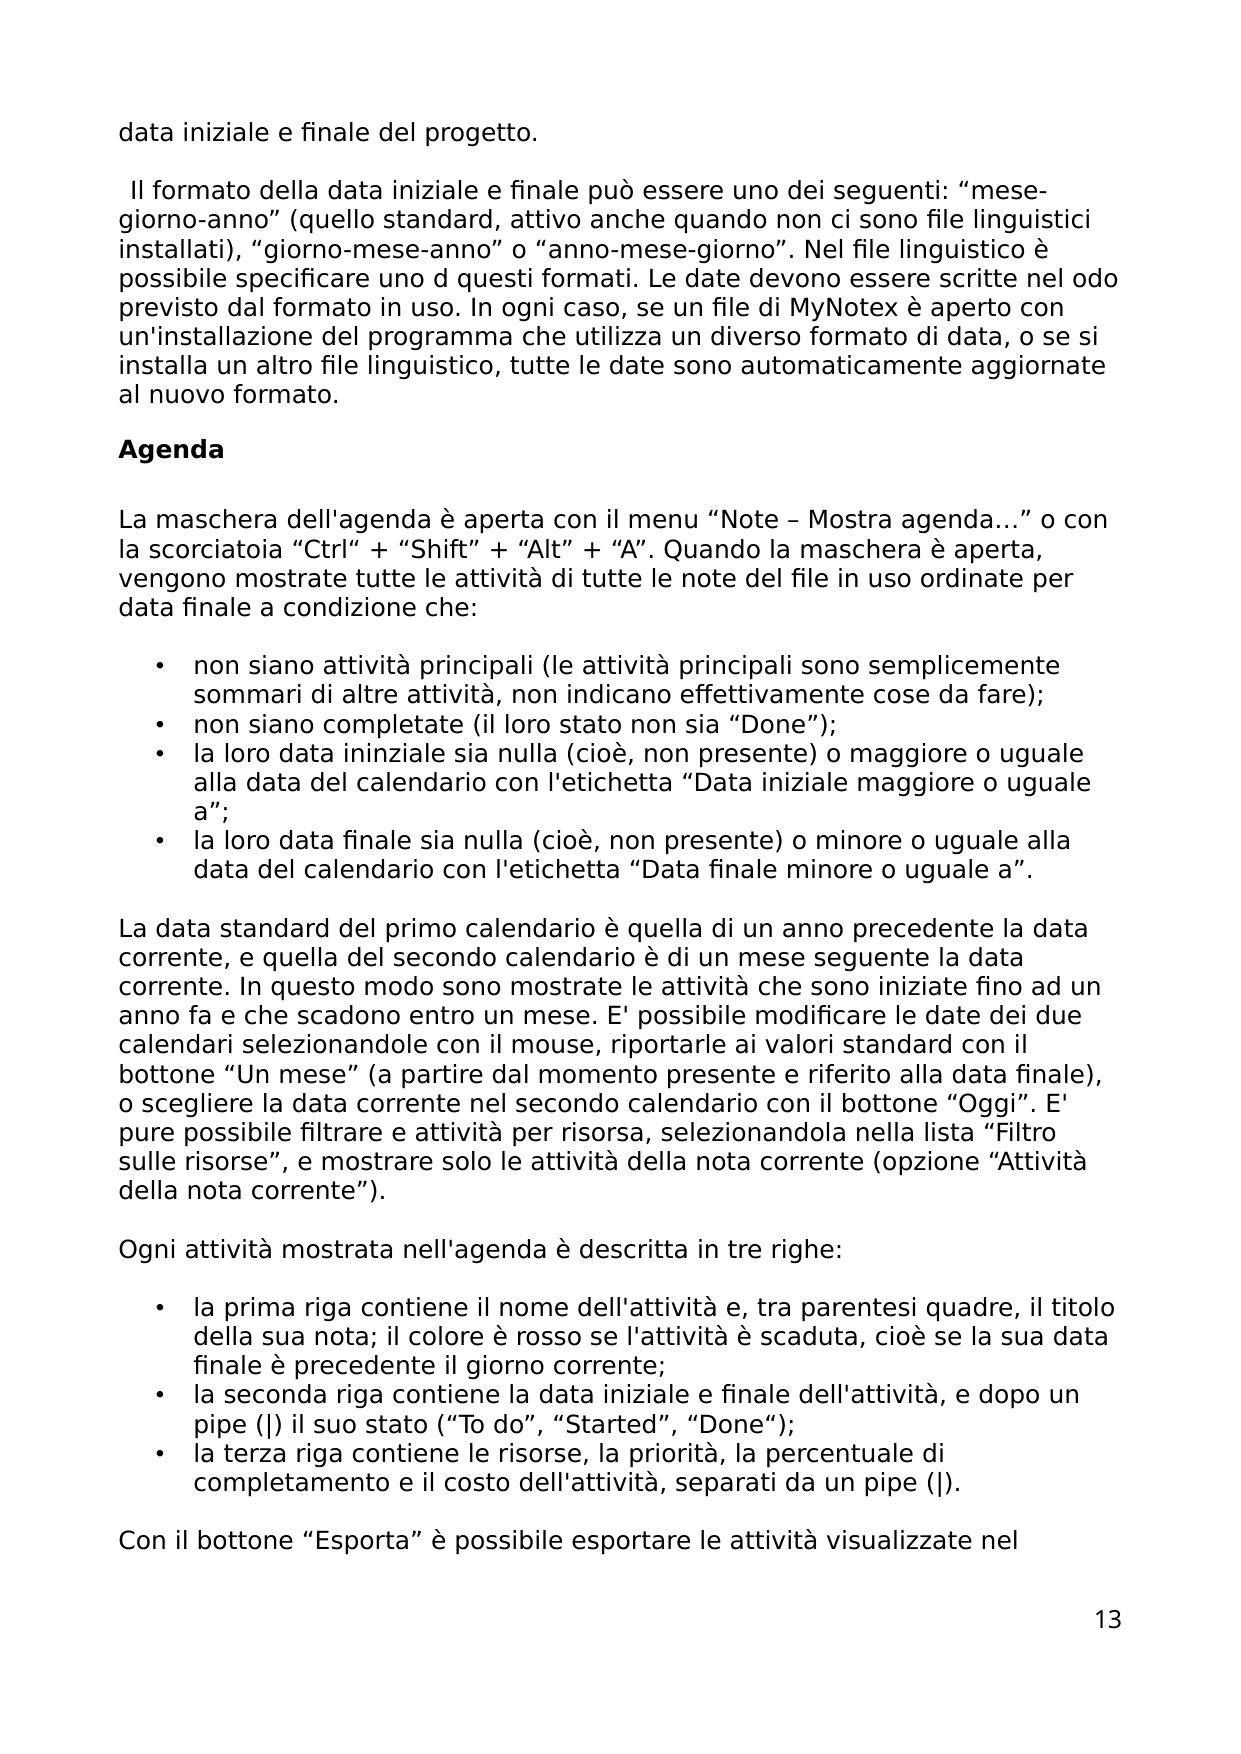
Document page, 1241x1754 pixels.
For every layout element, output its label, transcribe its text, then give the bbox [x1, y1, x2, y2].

list la loro data finale sia nulla (cioè, non presente) o minore o uguale alla data del calendario con l'etichetta “Data finale minore o uguale a”. [156, 826, 1122, 885]
text La maschera dell'agenda è aperta con il menu “Note – Mostra agenda…” o con la scorciatoia “Ctrl“ + “Shift” + “Alt” + “A”. Quando la maschera è aperta, vengono mostrate tutte le attività di tutte le note del file in uso ordinate per data finale a condizione che: [118, 506, 1122, 622]
list non siano attività principali (le attività principali sono semplicemente sommari di altre attività, non indicano effettivamente cose da fare); [156, 651, 1122, 710]
list la terza riga contiene le risorse, la priorità, la percentuale di completamento e il costo dell'attività, separati da un pipe (|). [156, 1439, 1122, 1497]
list la loro data ininziale sia nulla (cioè, non presente) o maggiore o uguale alla data del calendario con l'etichetta “Data iniziale maggiore o uguale a”; [156, 739, 1122, 826]
text Con il bottone “Esporta” è possibile esportare le attività visualizzate nel [118, 1526, 1122, 1556]
list non siano completate (il loro stato non sia “Done”); [156, 710, 1122, 739]
text Il formato della data iniziale e finale può essere uno dei seguenti: “mese-giorno-anno” (quello standard, attivo anche quando non ci sono file linguistici installati), “giorno-mese-anno” o “anno-mese-giorno”. Nel file linguistico è possibile specificare uno d questi formati. Le date devono essere scritte nel odo previsto dal formato in uso. In ogni caso, se un file di MyNotex è aperto con un'installazione del programma che utilizza un diverso formato di data, o se si installa un altro file linguistico, tutte le date sono automaticamente aggiornate al nuovo formato. [118, 176, 1122, 410]
text Ogni attività mostrata nell'agenda è descritta in tre righe: [118, 1235, 1122, 1264]
list la prima riga contiene il nome dell'attività e, tra parentesi quadre, il titolo della sua nota; il colore è rosso se l'attività è scaduta, cioè se la sua data finale è precedente il giorno corrente; [156, 1293, 1122, 1381]
text data iniziale e finale del progetto. [118, 118, 1122, 147]
text La data standard del primo calendario è quella di un anno precedente la data corrente, e quella del secondo calendario è di un mese seguente la data corrente. In questo modo sono mostrate le attività che sono iniziate fino ad un anno fa e che scadono entro un mese. E' possibile modificare le date dei due calendari selezionandole con il mouse, riportarle ai valori standard con il bottone “Un mese” (a partire dal momento presente e riferito alla data finale), o scegliere la data corrente nel secondo calendario con il bottone “Oggi”. E' pure possibile filtrare e attività per risorsa, selezionandola nella lista “Filtro sulle risorse”, e mostrare solo le attività della nota corrente (opzione “Attività della nota corrente”). [118, 914, 1122, 1206]
list la seconda riga contiene la data iniziale e finale dell'attività, e dopo un pipe (|) il suo stato (“To do”, “Started”, “Done“); [156, 1381, 1122, 1439]
subtitle Agenda [118, 435, 1122, 464]
